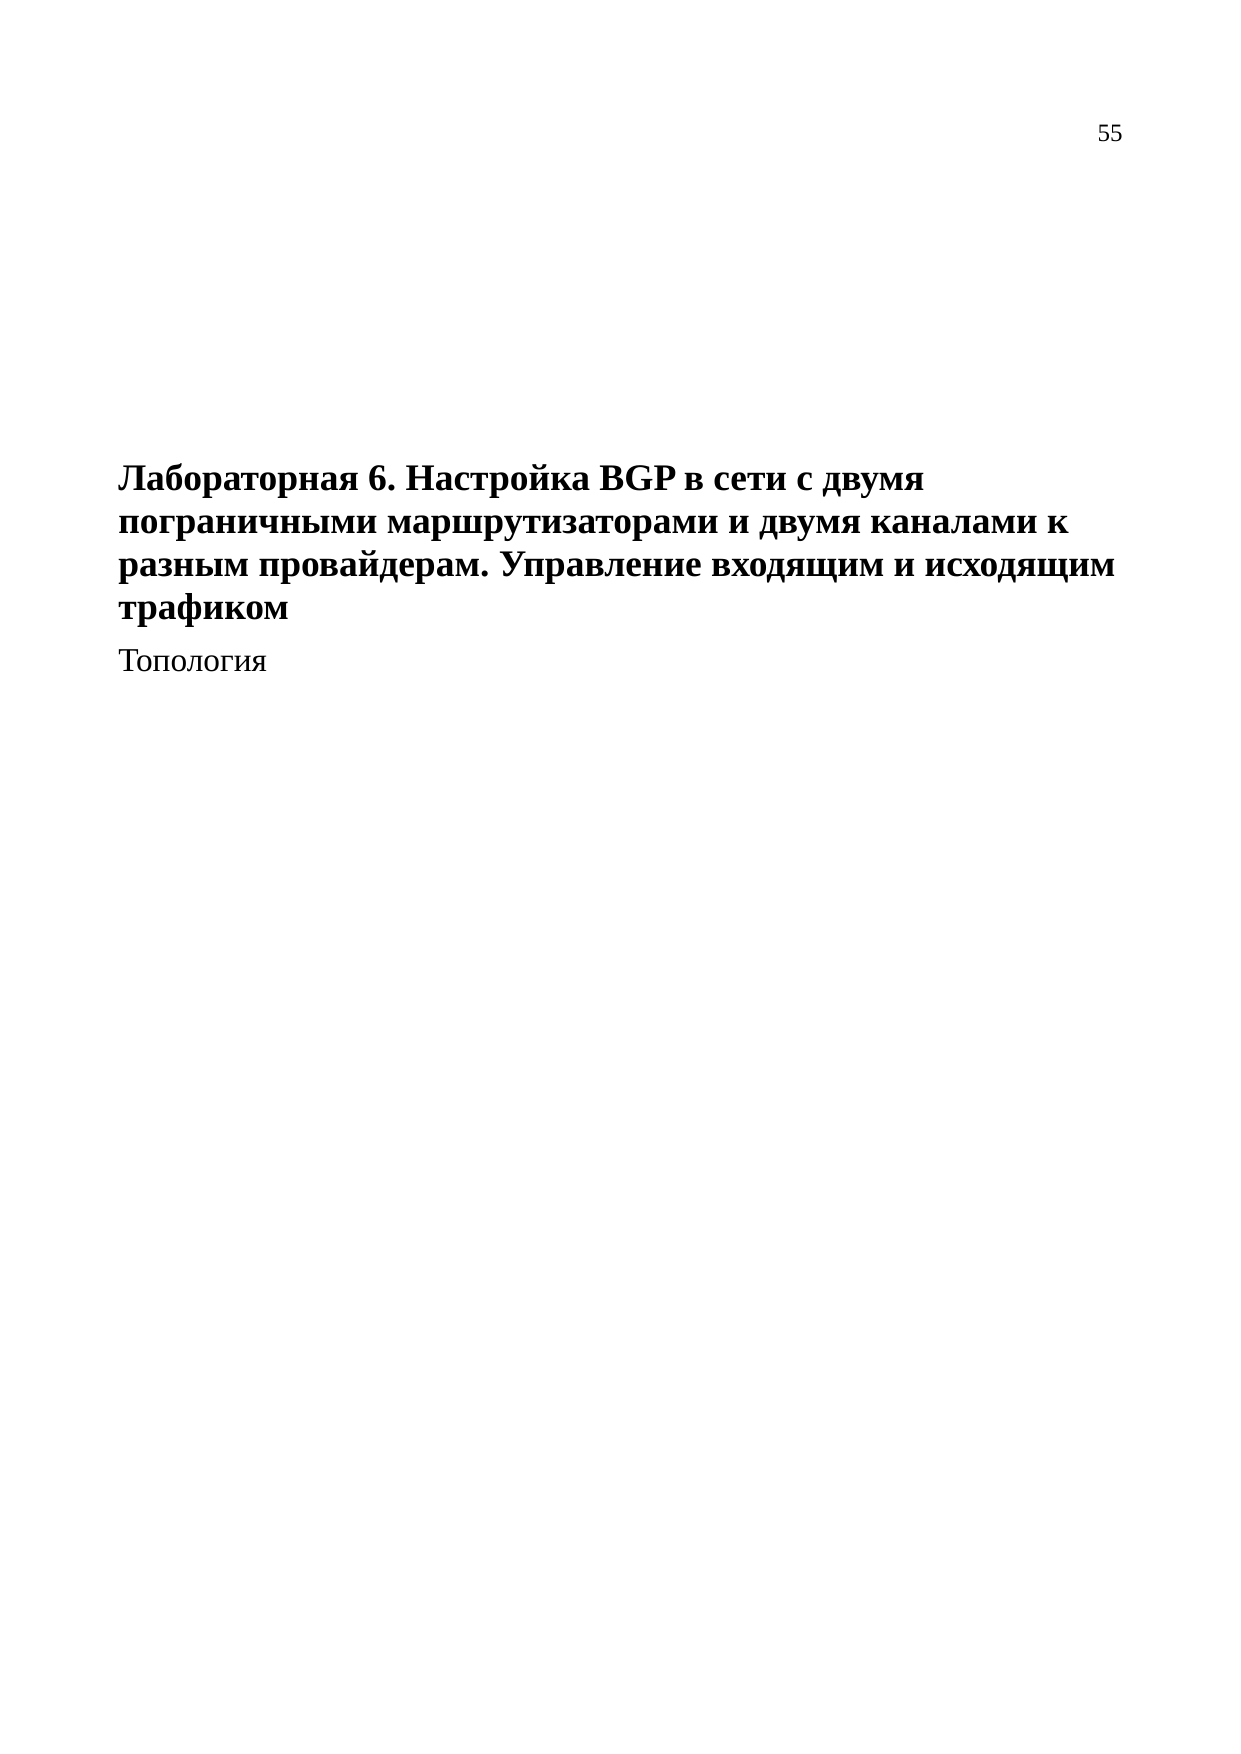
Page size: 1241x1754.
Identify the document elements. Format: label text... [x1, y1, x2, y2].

text Лабораторная 6. Настройка BGP в сети с двумя пограничными маршрутизаторами и двумя каналами к разным провайдерам. Управление входящим и исходящим трафиком [118, 455, 1122, 628]
text Топология [118, 640, 1122, 678]
